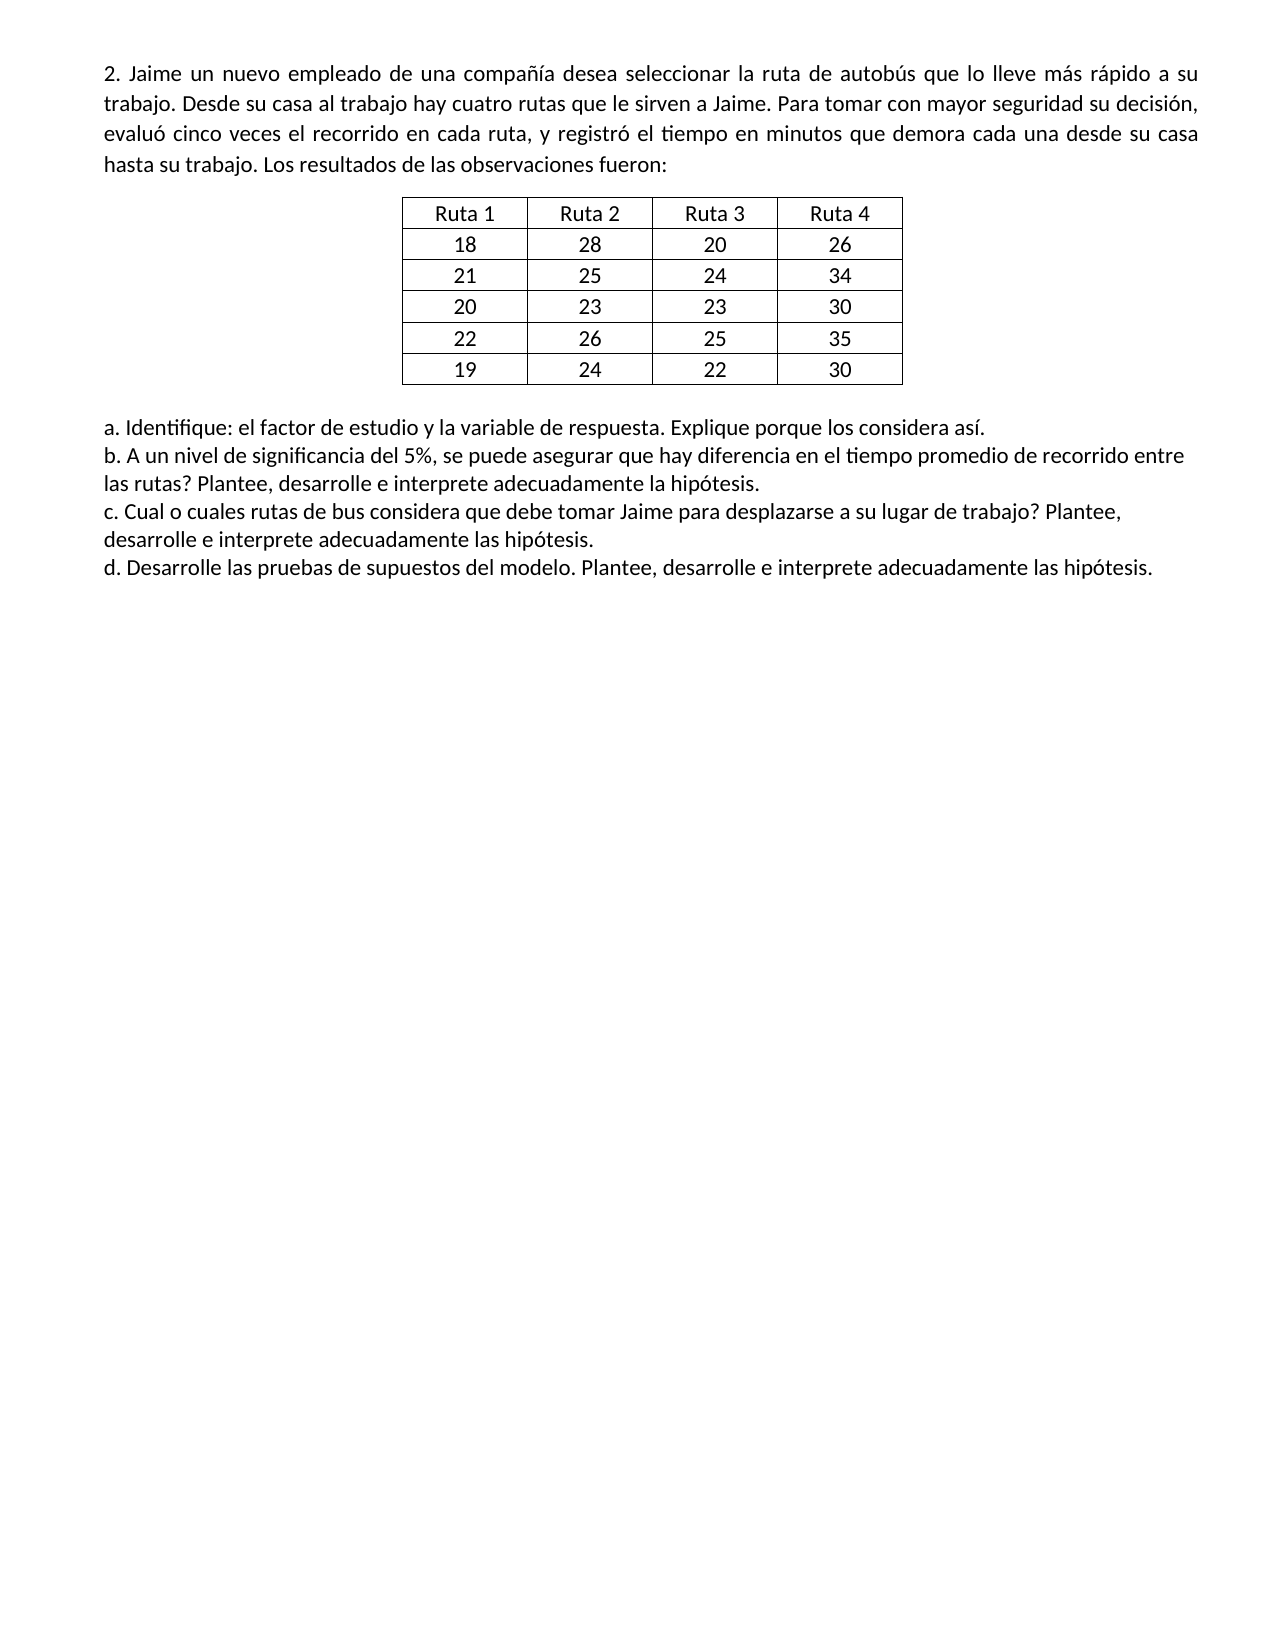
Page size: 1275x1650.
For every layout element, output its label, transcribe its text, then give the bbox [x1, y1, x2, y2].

table_cell 26 [528, 323, 652, 353]
table_cell 26 [778, 229, 902, 259]
table_cell 24 [528, 354, 652, 384]
text d. Desarrolle las pruebas de supuestos del modelo. Plantee, desarrolle e interprete adecuadamente las hipótesis. [103, 553, 1201, 581]
table_cell 30 [778, 354, 902, 384]
table_cell 23 [653, 291, 777, 322]
table_cell 22 [653, 354, 777, 384]
text 2. Jaime un nuevo empleado de una compañía desea seleccionar la ruta de autobús que lo lleve más rápido a su trabajo. Desde su casa al trabajo hay cuatro rutas que le sirven a Jaime. Para tomar con mayor seguridad su decisión, evaluó cinco veces el recorrido en cada ruta, y registró el tiempo en minutos que demora cada una desde su casa hasta su trabajo. Los resultados de las observaciones fueron: [103, 59, 1201, 178]
table_header Ruta 3 [653, 198, 777, 228]
table_cell 28 [528, 229, 652, 259]
table_cell 34 [778, 260, 902, 290]
table_cell 19 [403, 354, 527, 384]
table_header Ruta 4 [778, 198, 902, 228]
table_cell 22 [403, 323, 527, 353]
table_cell 24 [653, 260, 777, 290]
text b. A un nivel de significancia del 5%, se puede asegurar que hay diferencia en el tiempo promedio de recorrido entre las rutas? Plantee, desarrolle e interprete adecuadamente la hipótesis. [103, 441, 1201, 497]
table_cell 20 [403, 291, 527, 322]
text c. Cual o cuales rutas de bus considera que debe tomar Jaime para desplazarse a su lugar de trabajo? Plantee, desarrolle e interprete adecuadamente las hipótesis. [103, 497, 1201, 553]
table_cell 25 [528, 260, 652, 290]
table_cell 35 [778, 323, 902, 353]
table_cell 25 [653, 323, 777, 353]
table_cell 21 [403, 260, 527, 290]
table_header Ruta 1 [403, 198, 527, 228]
text a. Identifique: el factor de estudio y la variable de respuesta. Explique porque los considera así. [103, 413, 1201, 441]
table_cell 23 [528, 291, 652, 322]
table_cell 20 [653, 229, 777, 259]
table_cell 30 [778, 291, 902, 322]
table_header Ruta 2 [528, 198, 652, 228]
table_cell 18 [403, 229, 527, 259]
